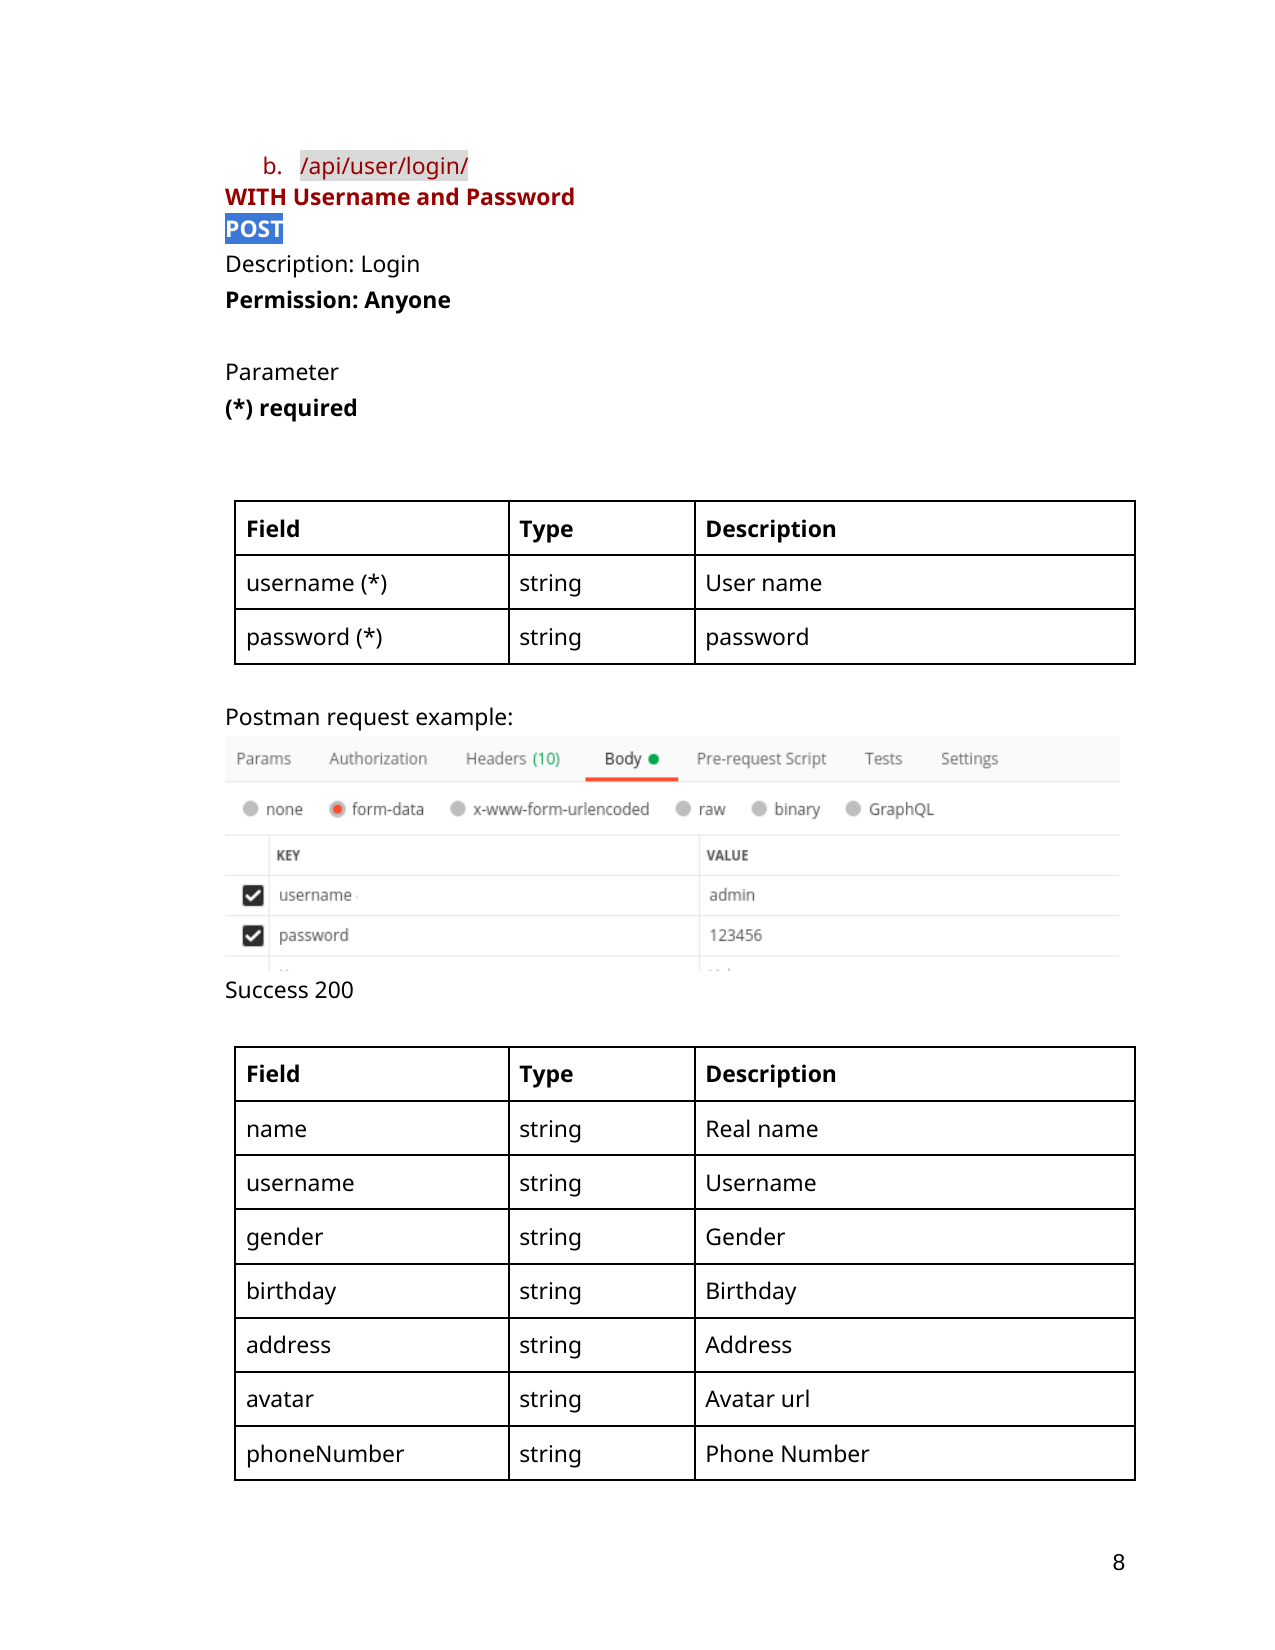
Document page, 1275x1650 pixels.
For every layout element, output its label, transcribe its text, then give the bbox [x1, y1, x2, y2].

table_cell Phone Number [696, 1427, 1134, 1479]
subtitle /api/user/login/ [262, 150, 300, 181]
table_cell Username [696, 1156, 1134, 1208]
subtitle WITH Username and Password [150, 181, 1125, 212]
table_header Type [510, 502, 694, 554]
text Parameter [225, 356, 1125, 387]
table_header Description [696, 502, 1134, 554]
text Postman request example: [225, 701, 1125, 732]
table_cell Avatar url [696, 1373, 1134, 1425]
table_cell username [236, 1156, 508, 1208]
table_cell address [236, 1319, 508, 1371]
text (*) required [225, 392, 1125, 423]
table_header Field [236, 502, 508, 554]
table_cell avatar [236, 1373, 508, 1425]
table_cell Real name [696, 1102, 1134, 1154]
table_cell Address [696, 1319, 1134, 1371]
table_cell string [510, 1102, 694, 1154]
table_cell string [510, 1156, 694, 1208]
table_cell password [696, 610, 1134, 662]
table_cell string [510, 1373, 694, 1425]
text Description: Login [225, 248, 1125, 280]
table_cell name [236, 1102, 508, 1154]
table_cell username (*) [236, 556, 508, 608]
table_cell Gender [696, 1210, 1134, 1262]
table_header Description [696, 1048, 1134, 1100]
table_header Field [236, 1048, 508, 1100]
table_cell Birthday [696, 1265, 1134, 1317]
table_cell User name [696, 556, 1134, 608]
table_cell gender [236, 1210, 508, 1262]
table_header Type [510, 1048, 694, 1100]
table_cell password (*) [236, 610, 508, 662]
table_cell birthday [236, 1265, 508, 1317]
text Success 200 [225, 974, 1125, 1005]
table_cell string [510, 1210, 694, 1262]
table_cell string [510, 1265, 694, 1317]
table_cell string [510, 1319, 694, 1371]
table_cell string [510, 1427, 694, 1479]
text POST [225, 212, 1125, 244]
table_cell string [510, 610, 694, 662]
table_cell string [510, 556, 694, 608]
subtitle /api/user/login/ [468, 150, 1125, 181]
text Permission: Anyone [225, 284, 1125, 316]
table_cell phoneNumber [236, 1427, 508, 1479]
picture [225, 736, 1120, 971]
